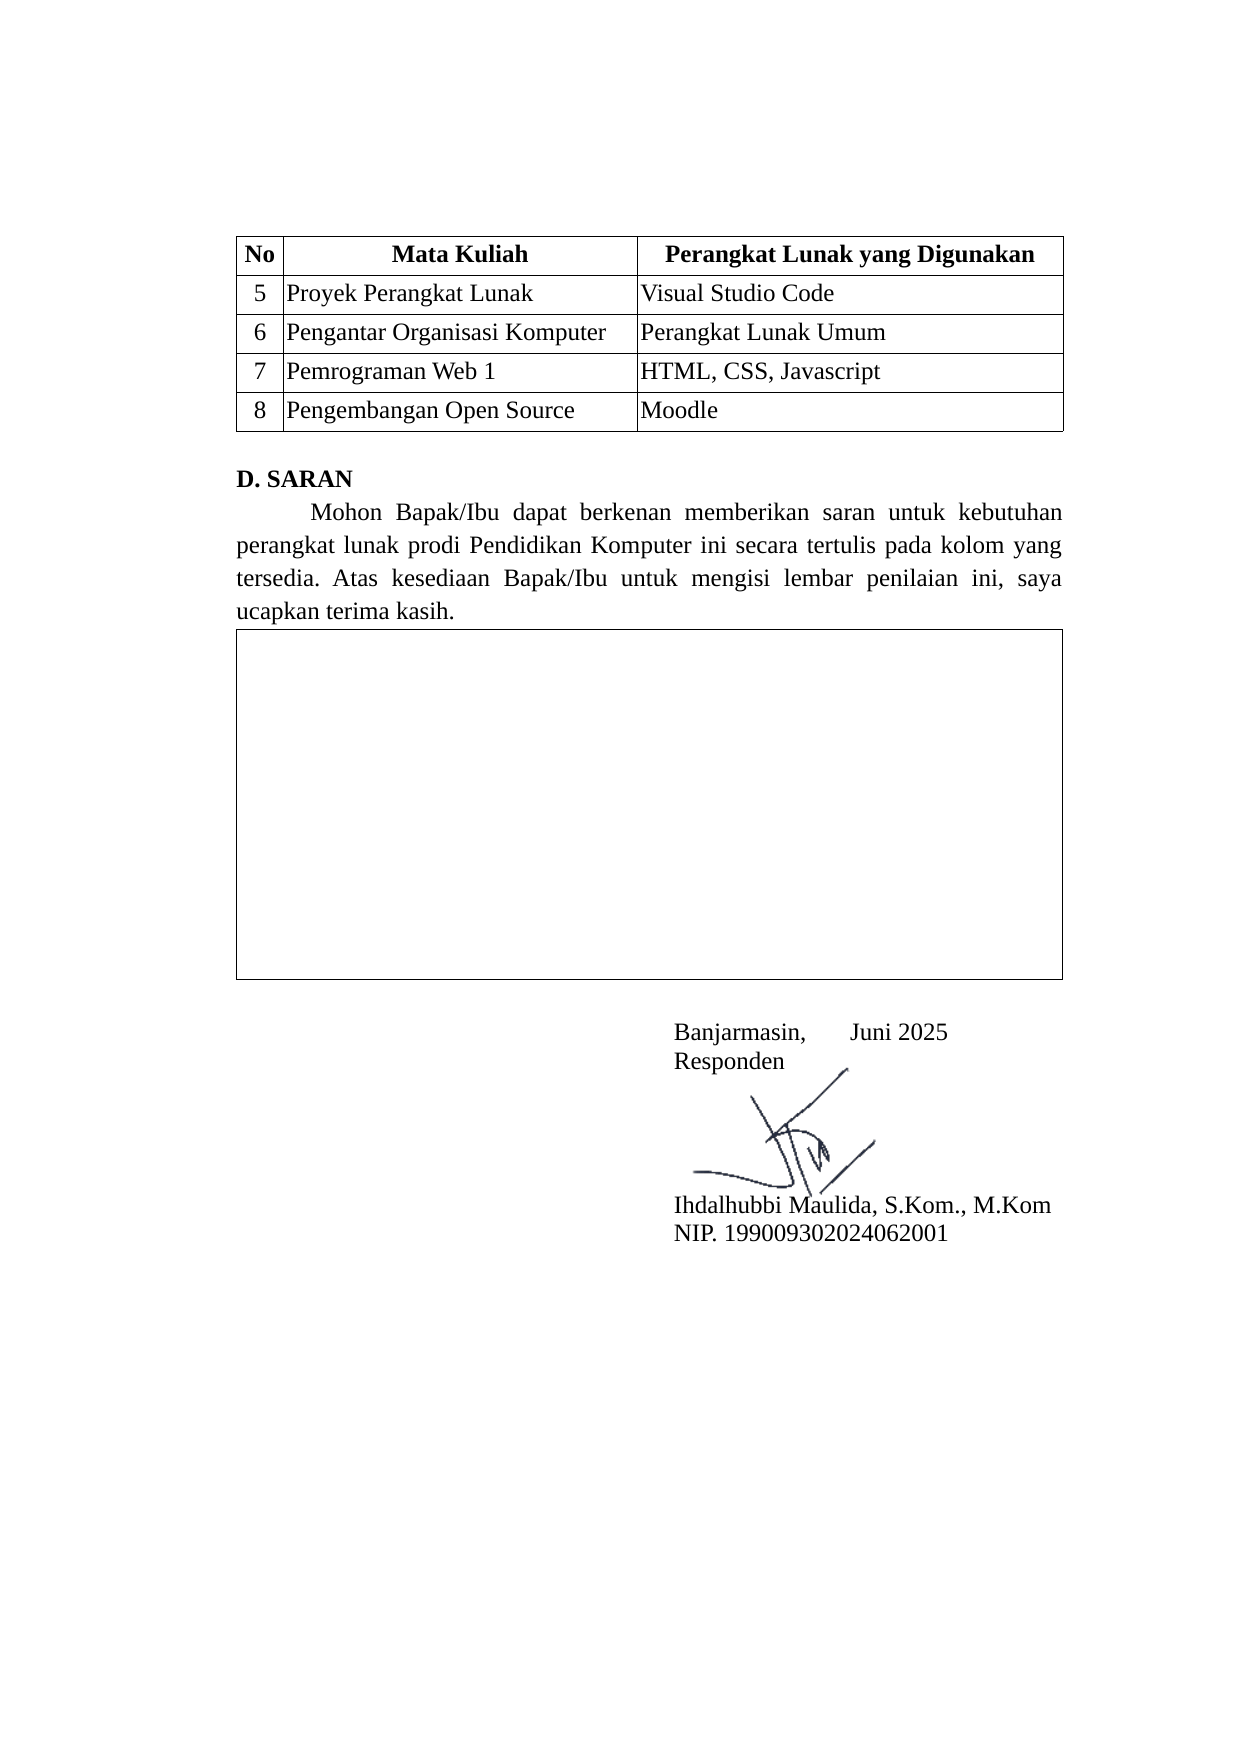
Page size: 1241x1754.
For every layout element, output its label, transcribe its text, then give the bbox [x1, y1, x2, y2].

table_cell Pemrograman Web 1 [284, 354, 637, 392]
table_cell Proyek Perangkat Lunak [284, 276, 637, 314]
table_header [236, 1017, 674, 1046]
table_header Mata Kuliah [284, 237, 637, 275]
table_cell Pengantar Organisasi Komputer [284, 315, 637, 353]
table_cell Moodle [638, 393, 1063, 431]
table_cell 7 [237, 354, 283, 392]
table_cell Pengembangan Open Source [284, 393, 637, 431]
table_cell 5 [237, 276, 283, 314]
table_header Perangkat Lunak yang Digunakan [638, 237, 1063, 275]
table_cell HTML, CSS, Javascript [638, 354, 1063, 392]
picture [678, 1054, 684, 1061]
text D. SARAN [236, 464, 1063, 493]
table_cell [236, 1046, 674, 1247]
table_cell Perangkat Lunak Umum [638, 315, 1063, 353]
table_cell Visual Studio Code [638, 276, 1063, 314]
table_cell 6 [237, 315, 283, 353]
picture [595, 1053, 985, 1216]
table_header No [237, 237, 283, 275]
text Mohon Bapak/Ibu dapat berkenan memberikan saran untuk kebutuhan perangkat lunak prodi Pendidikan Komputer ini secara tertulis pada kolom yang tersedia. Atas kesediaan Bapak/Ibu untuk mengisi lembar penilaian ini, saya ucapkan terima kasih. [236, 497, 1063, 625]
table_cell Responden Ihdalhubbi Maulida, S.Kom., M.Kom NIP. 199009302024062001 [674, 1046, 1063, 1247]
table_header Banjarmasin, Juni 2025 [674, 1017, 1063, 1046]
table_cell 8 [237, 393, 283, 431]
